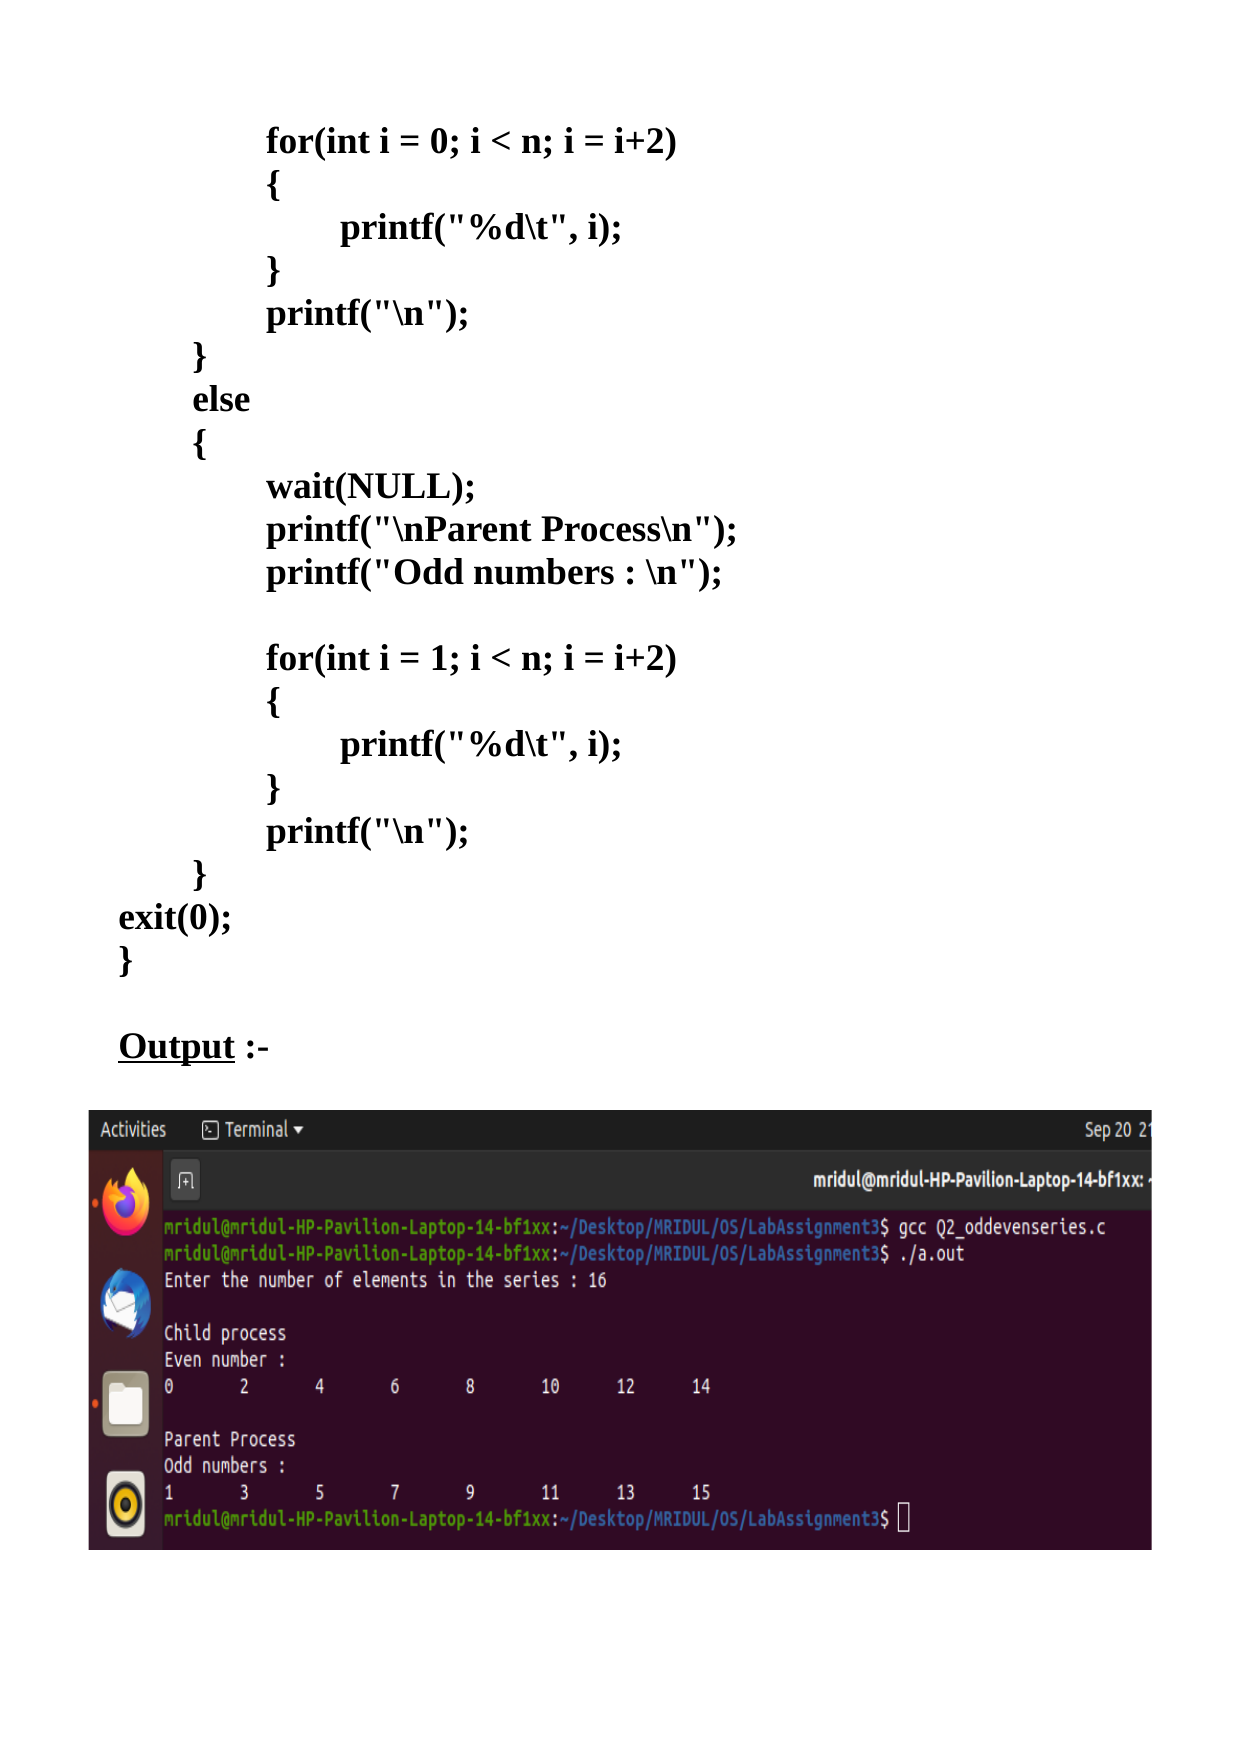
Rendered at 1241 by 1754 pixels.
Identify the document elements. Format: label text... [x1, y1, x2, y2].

text } [118, 334, 1122, 377]
text } [118, 247, 1122, 291]
text printf("\n"); [118, 291, 1122, 334]
text { [118, 420, 1122, 463]
text wait(NULL); [118, 463, 1122, 506]
text printf("\n"); [118, 808, 1122, 851]
text else [118, 377, 1122, 420]
text } [118, 851, 1122, 894]
text printf("Odd numbers : \n"); [118, 549, 1122, 592]
text { [118, 161, 1122, 204]
text Output :- [118, 1024, 1122, 1067]
text for(int i = 1; i < n; i = i+2) [118, 636, 1122, 679]
text for(int i = 0; i < n; i = i+2) [118, 118, 1122, 161]
text } [118, 937, 1122, 981]
text exit(0); [118, 894, 1122, 937]
text { [118, 679, 1122, 722]
text printf("\nParent Process\n"); [118, 506, 1122, 549]
text } [118, 765, 1122, 808]
text printf("%d\t", i); [118, 722, 1122, 765]
text printf("%d\t", i); [118, 204, 1122, 247]
